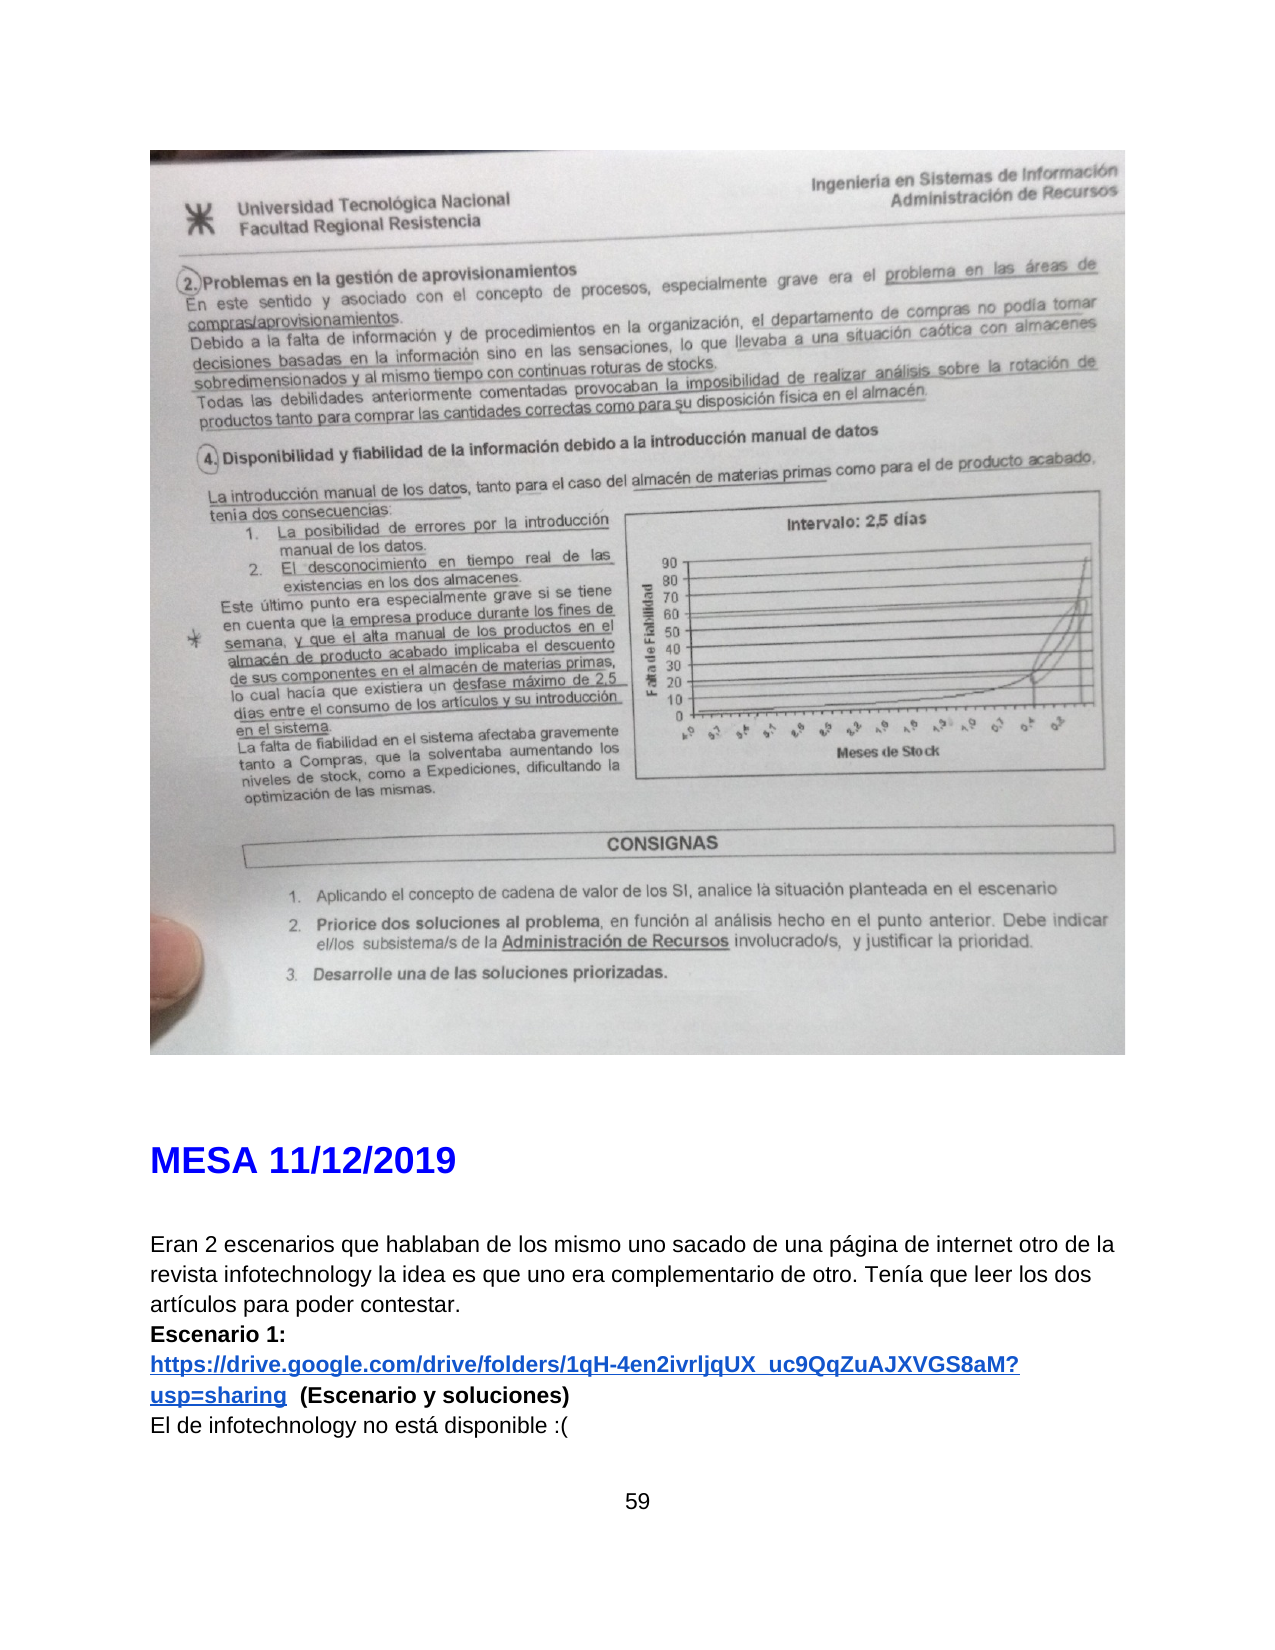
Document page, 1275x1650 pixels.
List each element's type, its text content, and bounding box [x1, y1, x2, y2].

text Eran 2 escenarios que hablaban de los mismo uno sacado de una página de internet otro de la revista infotechnology la idea es que uno era complementario de otro. Tenía que leer los dos artículos para poder contestar. [150, 1231, 1125, 1317]
text El de infotechnology no está disponible :( [150, 1412, 1125, 1438]
text Escenario 1: [150, 1321, 1125, 1347]
subtitle MESA 11/12/2019 [150, 1138, 1125, 1181]
text https://drive.google.com/drive/folders/1qH-4en2ivrljqUX_uc9QqZuAJXVGS8aM?usp=sharing (Escenario y soluciones) [150, 1351, 1125, 1408]
picture [150, 150, 1125, 1055]
